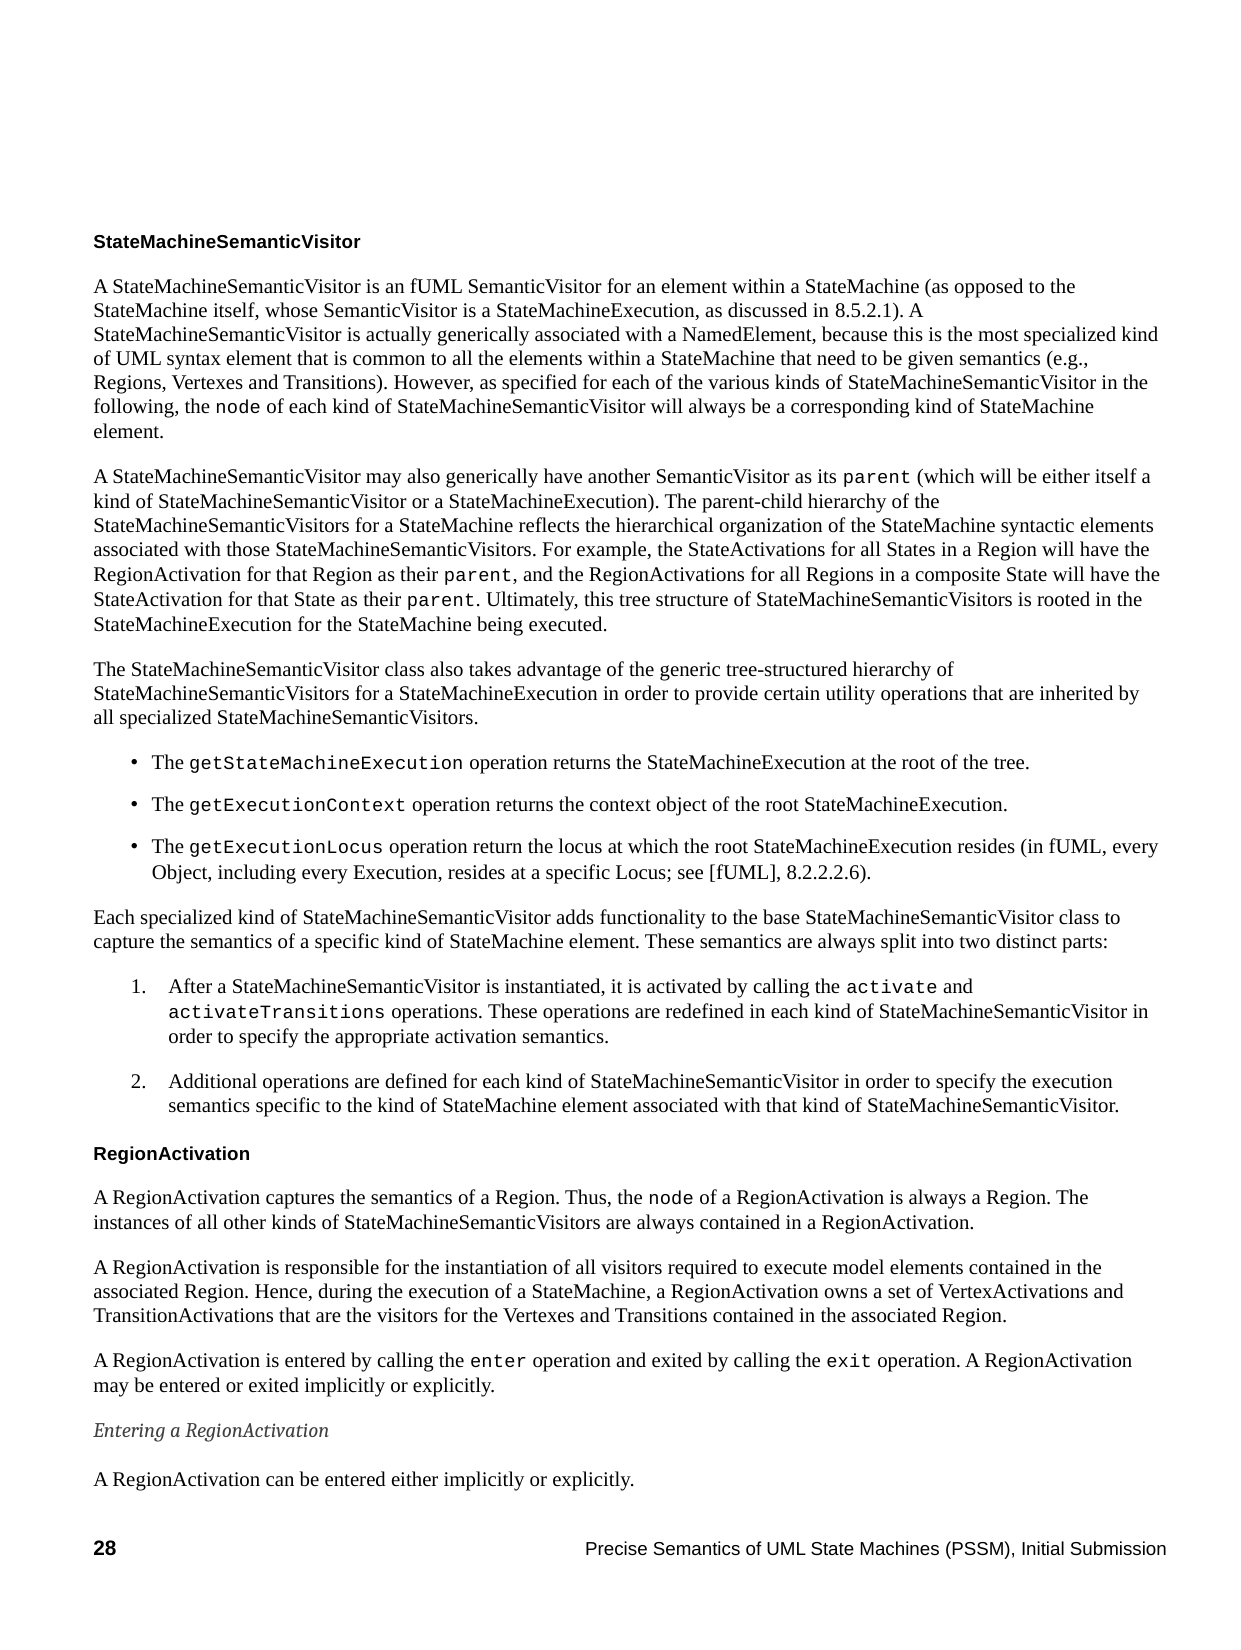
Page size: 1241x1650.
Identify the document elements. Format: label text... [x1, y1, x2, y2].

subtitle StateMachineSemanticVisitor [93, 231, 1164, 253]
text A RegionActivation is responsible for the instantiation of all visitors required to execute model elements contained in the associated Region. Hence, during the execution of a StateMachine, a RegionActivation owns a set of VertexActivations and TransitionActivations that are the visitors for the Vertexes and Transitions contained in the associated Region. [93, 1255, 1164, 1327]
list Additional operations are defined for each kind of StateMachineSemanticVisitor in order to specify the execution semantics specific to the kind of StateMachine element associated with that kind of StateMachineSemanticVisitor. [131, 1069, 1164, 1117]
text A StateMachineSemanticVisitor may also generically have another SemanticVisitor as its parent (which will be either itself a kind of StateMachineSemanticVisitor or a StateMachineExecution). The parent-child hierarchy of the StateMachineSemanticVisitors for a StateMachine reflects the hierarchical organization of the StateMachine syntactic elements associated with those StateMachineSemanticVisitors. For example, the StateActivations for all States in a Region will have the RegionActivation for that Region as their parent, and the RegionActivations for all Regions in a composite State will have the StateActivation for that State as their parent. Ultimately, this tree structure of StateMachineSemanticVisitors is rooted in the StateMachineExecution for the StateMachine being executed. [93, 464, 1164, 636]
text Each specialized kind of StateMachineSemanticVisitor adds functionality to the base StateMachineSemanticVisitor class to capture the semantics of a specific kind of StateMachine element. These semantics are always split into two distinct parts: [93, 905, 1164, 953]
text A RegionActivation is entered by calling the enter operation and exited by calling the exit operation. A RegionActivation may be entered or exited implicitly or explicitly. [93, 1348, 1164, 1397]
list The getStateMachineExecution operation returns the StateMachineExecution at the root of the tree. [131, 750, 1164, 775]
list The getExecutionLocus operation return the locus at which the root StateMachineExecution resides (in fUML, every Object, including every Execution, resides at a specific Locus; see [fUML], 8.2.2.2.6). [131, 833, 1164, 884]
list The getExecutionContext operation returns the context object of the root StateMachineExecution. [131, 792, 1164, 817]
subtitle Entering a RegionActivation [93, 1418, 1164, 1442]
text A StateMachineSemanticVisitor is an fUML SemanticVisitor for an element within a StateMachine (as opposed to the StateMachine itself, whose SemanticVisitor is a StateMachineExecution, as discussed in 8.5.2.1). A StateMachineSemanticVisitor is actually generically associated with a NamedElement, because this is the most specialized kind of UML syntax element that is common to all the elements within a StateMachine that need to be given semantics (e.g., Regions, Vertexes and Transitions). However, as specified for each of the various kinds of StateMachineSemanticVisitor in the following, the node of each kind of StateMachineSemanticVisitor will always be a corresponding kind of StateMachine element. [93, 274, 1164, 443]
text The StateMachineSemanticVisitor class also takes advantage of the generic tree-structured hierarchy of StateMachineSemanticVisitors for a StateMachineExecution in order to provide certain utility operations that are inherited by all specialized StateMachineSemanticVisitors. [93, 657, 1164, 729]
list After a StateMachineSemanticVisitor is instantiated, it is activated by calling the activate and activateTransitions operations. These operations are redefined in each kind of StateMachineSemanticVisitor in order to specify the appropriate activation semantics. [131, 974, 1164, 1048]
text A RegionActivation can be entered either implicitly or explicitly. [93, 1467, 1164, 1491]
subtitle RegionActivation [93, 1142, 1164, 1164]
text A RegionActivation captures the semantics of a Region. Thus, the node of a RegionActivation is always a Region. The instances of all other kinds of StateMachineSemanticVisitors are always contained in a RegionActivation. [93, 1185, 1164, 1234]
